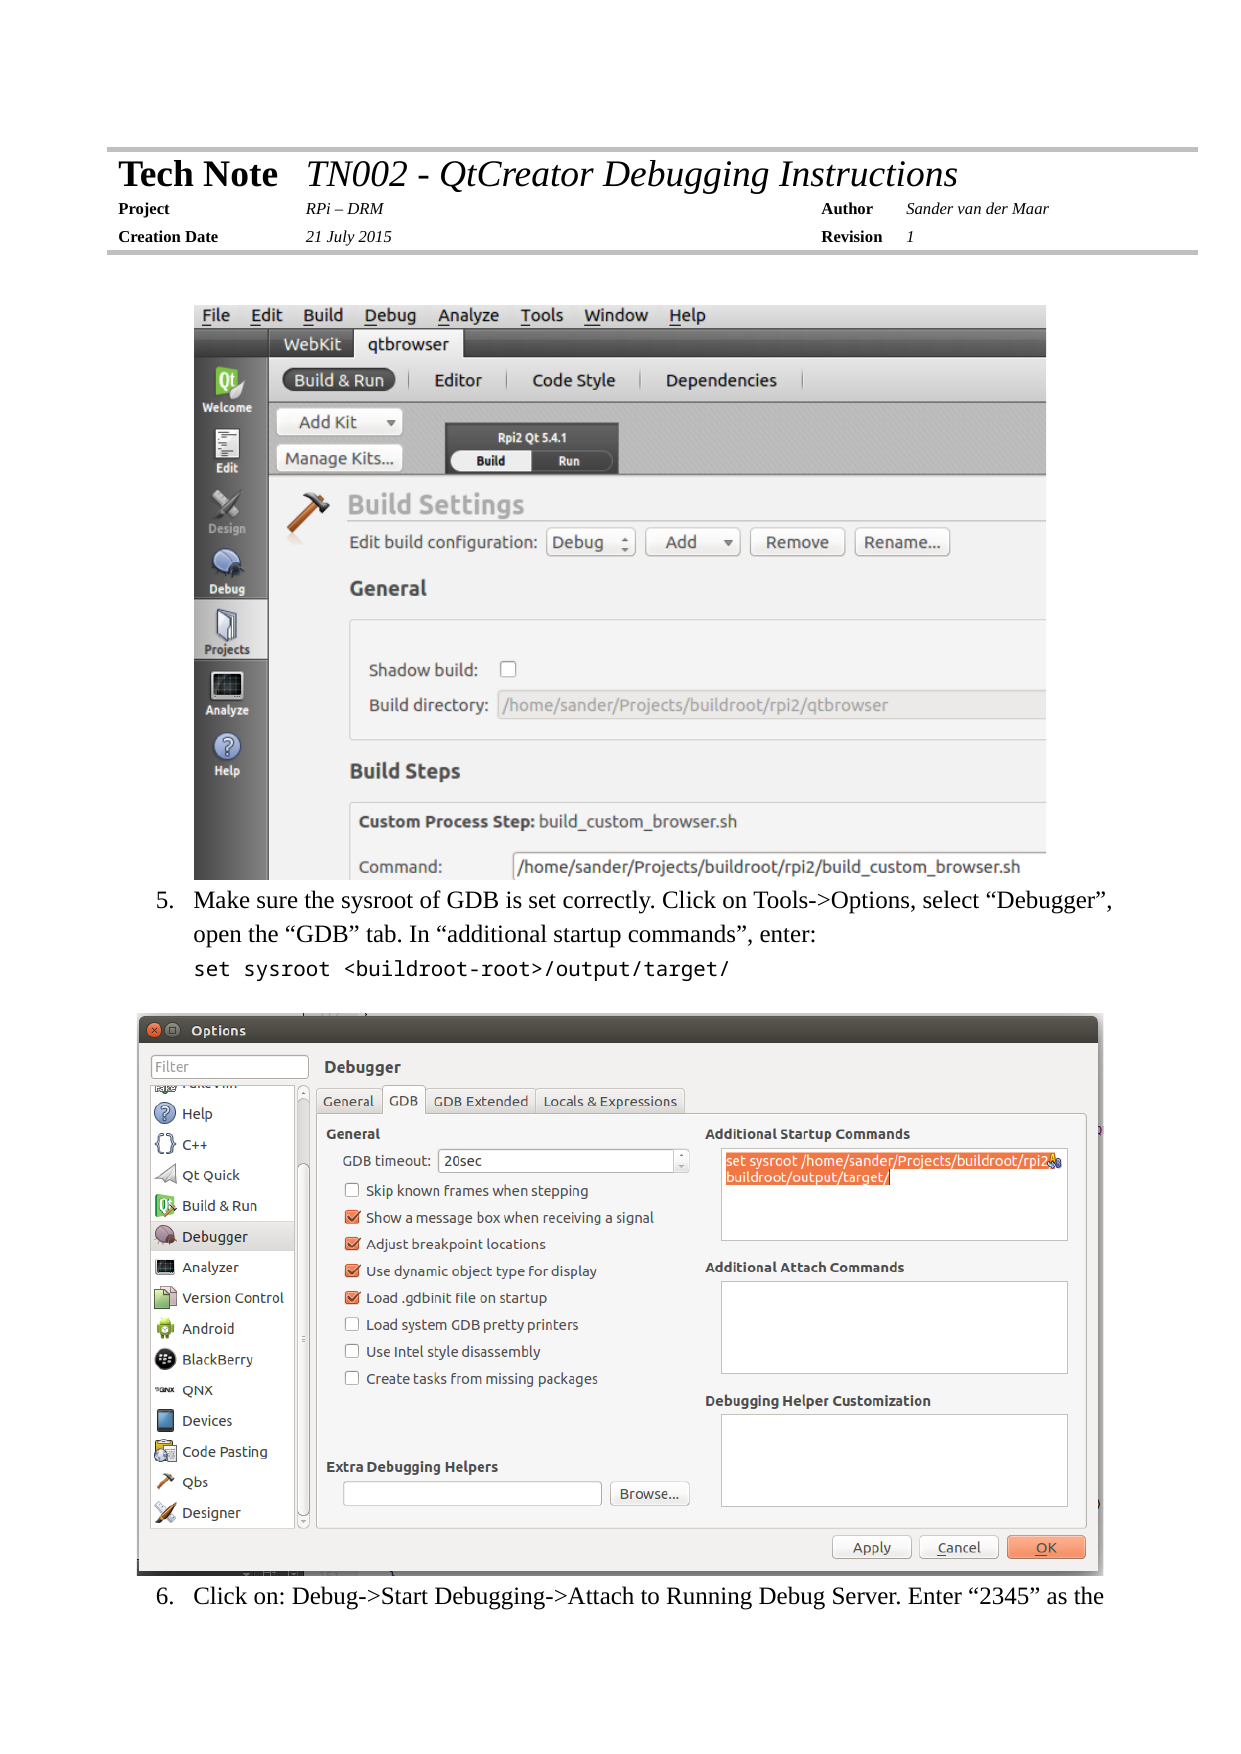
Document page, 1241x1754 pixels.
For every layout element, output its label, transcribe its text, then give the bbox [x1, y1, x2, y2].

list Click on: Debug->Start Debugging->Attach to Running Debug Server. Enter “2345” as the [156, 1002, 1122, 1610]
list Make sure the sysroot of GDB is set correctly. Click on Tools->Options, select “Debugger”, open the “GDB” tab. In “additional startup commands”, enter: set sysroot <buildroot-root>/output/target/ [156, 313, 1122, 982]
picture [194, 305, 1047, 880]
picture [136, 1013, 1104, 1576]
